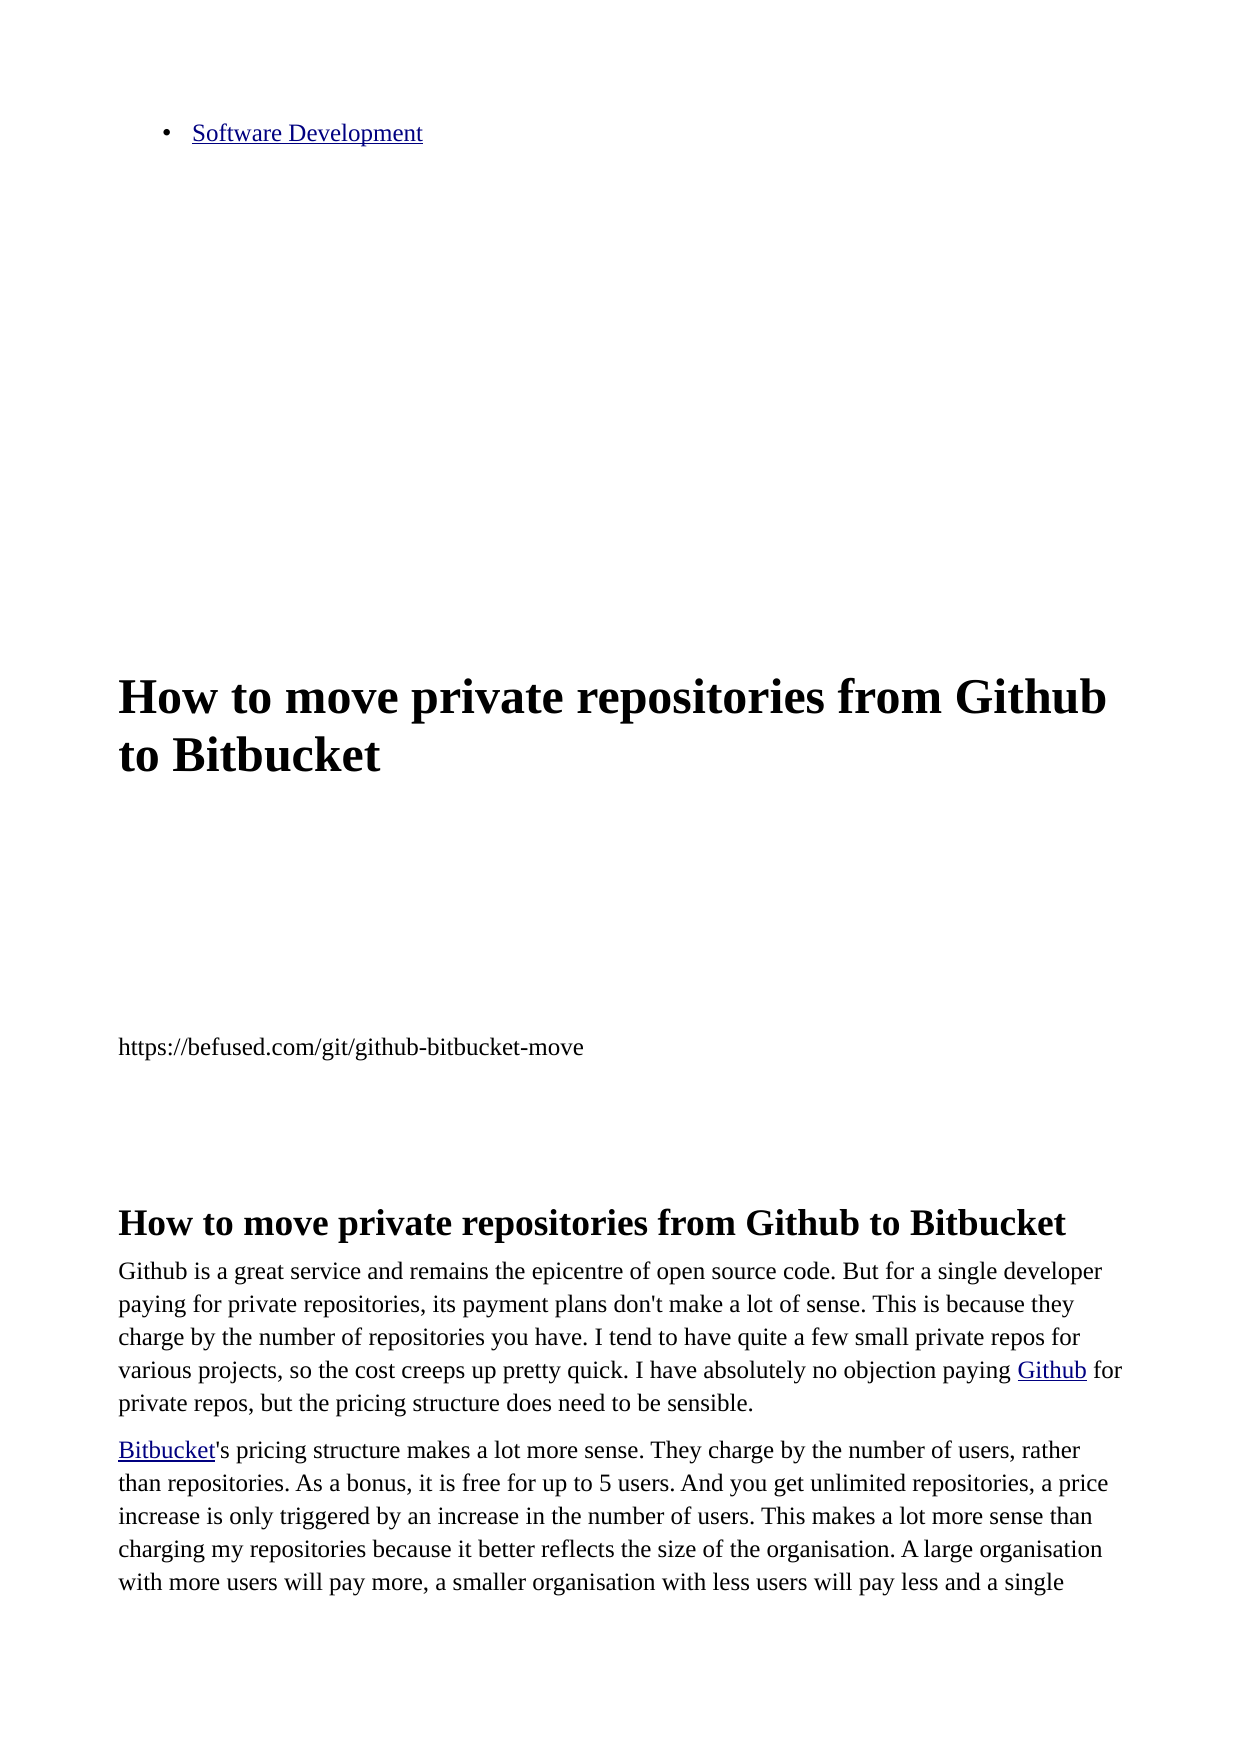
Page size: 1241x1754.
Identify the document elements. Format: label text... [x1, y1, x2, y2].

subtitle How to move private repositories from Github to Bitbucket [118, 1200, 1122, 1243]
subtitle How to move private repositories from Github to Bitbucket [118, 667, 1122, 782]
text https://befused.com/git/github-bitbucket-move [118, 1032, 1122, 1061]
text Bitbucket's pricing structure makes a lot more sense. They charge by the number of users, rather than repositories. As a bonus, it is free for up to 5 users. And you get unlimited repositories, a price increase is only triggered by an increase in the number of users. This makes a lot more sense than charging my repositories because it better reflects the size of the organisation. A large organisation with more users will pay more, a smaller organisation with less users will pay less and a single [118, 1435, 1122, 1596]
text Github is a great service and remains the epicentre of open source code. But for a single developer paying for private repositories, its payment plans don't make a lot of sense. This is because they charge by the number of repositories you have. I tend to have quite a few small private repos for various projects, so the cost creeps up pretty quick. I have absolutely no objection paying Github for private repos, but the pricing structure does need to be sensible. [118, 1256, 1122, 1417]
list Software Development [162, 118, 1122, 147]
